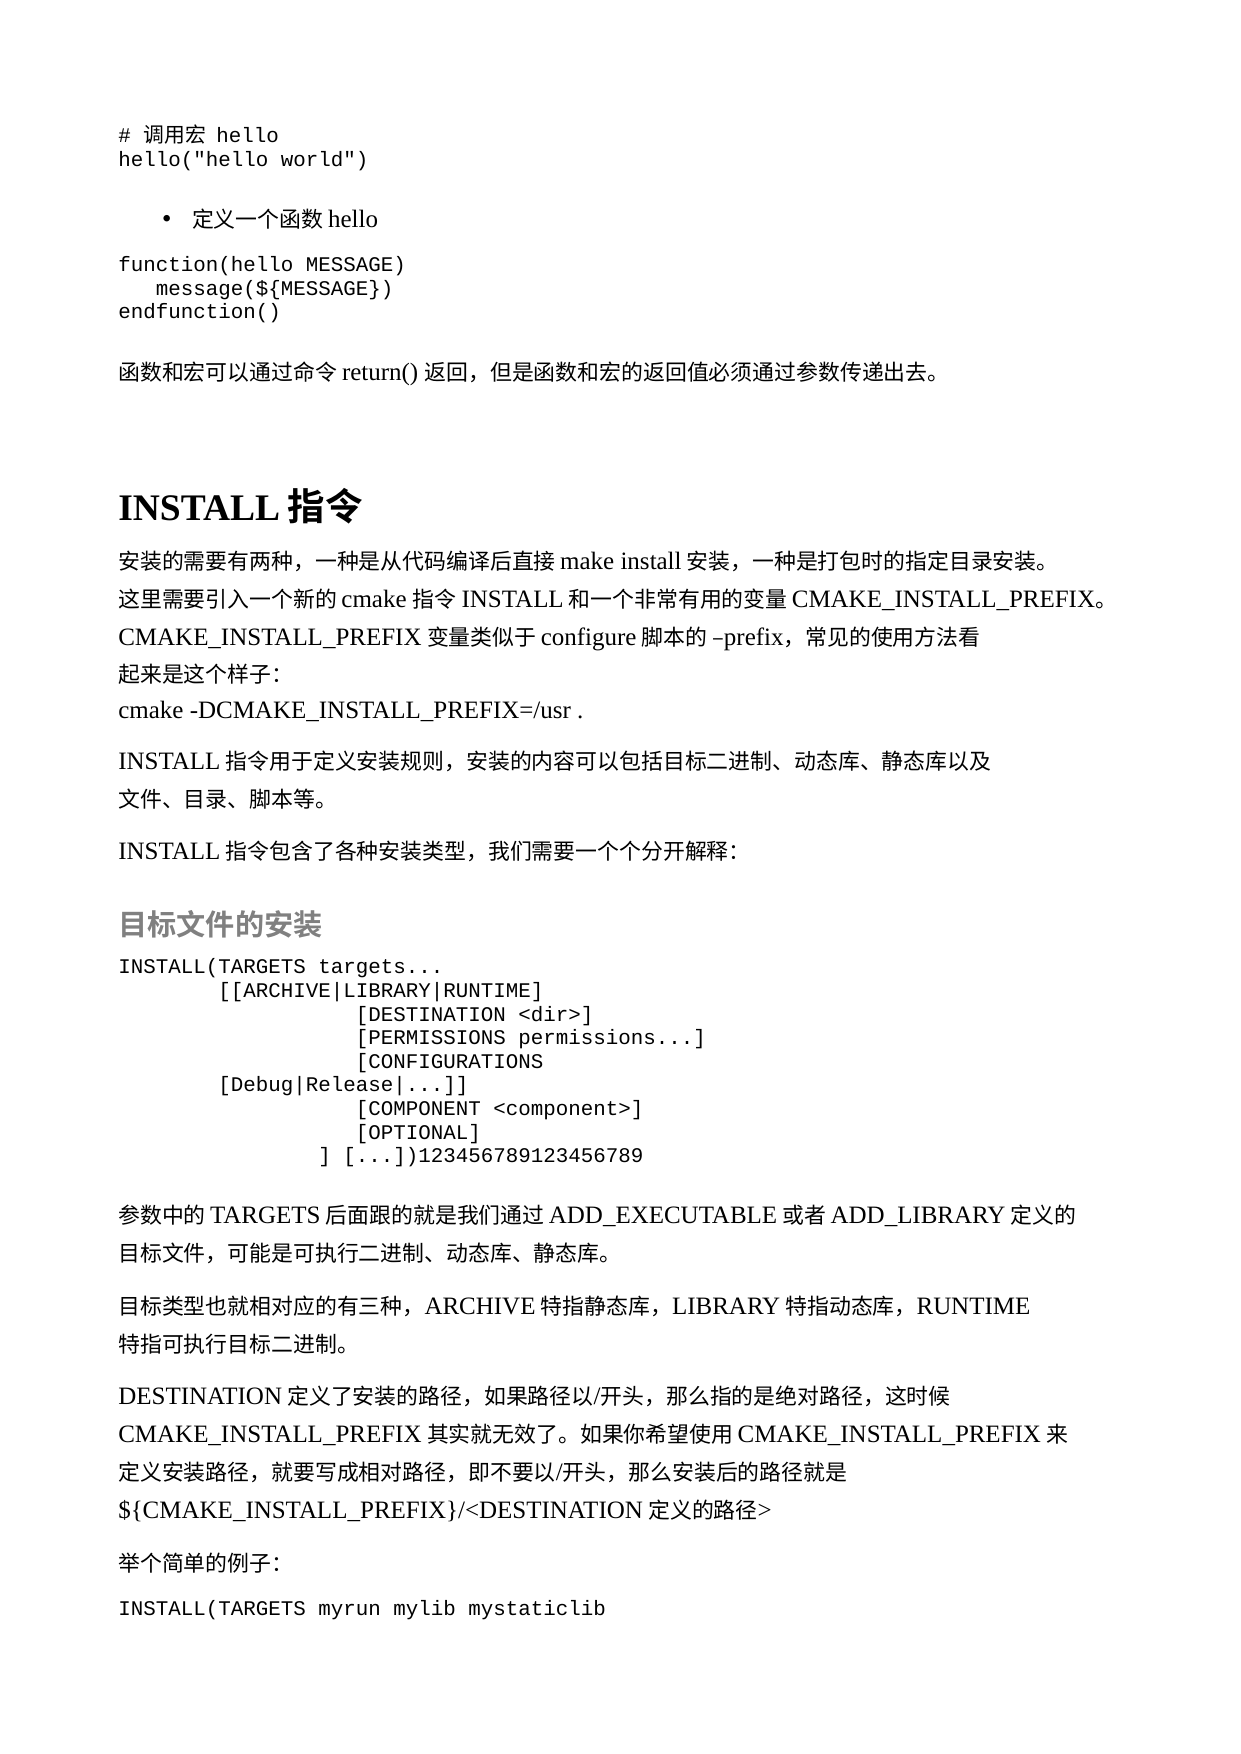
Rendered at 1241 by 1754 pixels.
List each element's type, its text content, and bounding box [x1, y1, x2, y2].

text INSTALL(TARGETS myrun mylib mystaticlib [118, 1598, 1122, 1622]
text # 调用宏 hello [118, 118, 1122, 148]
text ] [...])123456789123456789 [118, 1145, 1122, 1169]
subtitle INSTALL指令 [118, 477, 1122, 531]
text INSTALL指令用于定义安装规则，安装的内容可以包括目标二进制、动态库、静态库以及 文件、目录、脚本等。 [118, 744, 1122, 813]
text INSTALL指令包含了各种安装类型，我们需要一个个分开解释： [118, 834, 1122, 866]
list 定义一个函数 hello [162, 202, 1122, 233]
text message(${MESSAGE}) [118, 278, 1122, 301]
text 目标类型也就相对应的有三种，ARCHIVE特指静态库，LIBRARY特指动态库，RUNTIME 特指可执行目标二进制。 [118, 1289, 1122, 1358]
text [CONFIGURATIONS [118, 1051, 1122, 1074]
text [DESTINATION <dir>] [118, 1003, 1122, 1027]
text [OPTIONAL] [118, 1122, 1122, 1145]
text 举个简单的例子： [118, 1546, 1122, 1577]
text 参数中的TARGETS后面跟的就是我们通过ADD_EXECUTABLE或者ADD_LIBRARY定义的 目标文件，可能是可执行二进制、动态库、静态库。 [118, 1198, 1122, 1268]
text endfunction() [118, 301, 1122, 325]
text INSTALL(TARGETS targets... [118, 956, 1122, 980]
text function(hello MESSAGE) [118, 254, 1122, 278]
text DESTINATION定义了安装的路径，如果路径以/开头，那么指的是绝对路径，这时候 CMAKE_INSTALL_PREFIX其实就无效了。如果你希望使用CMAKE_INSTALL_PREFIX来 定义安装路径，就要写成相对路径，即不要以/开头，那么安装后的路径就是 ${CMAKE_INSTALL_PREFIX}/<DESTINATION定义的路径> [118, 1379, 1122, 1525]
text hello("hello world") [118, 148, 1122, 172]
text 安装的需要有两种，一种是从代码编译后直接make install安装，一种是打包时的指定目录安装。 这里需要引入一个新的cmake 指令 INSTALL和一个非常有用的变量CMAKE_INSTALL_PREFIX。 CMAKE_INSTALL_PREFIX变量类似于configure脚本的 –prefix，常见的使用方法看 起来是这个样子： cmake -DCMAKE_INSTALL_PREFIX=/usr . [118, 544, 1122, 724]
text [COMPONENT <component>] [118, 1098, 1122, 1122]
text [PERMISSIONS permissions...] [118, 1027, 1122, 1051]
text 函数和宏可以通过命令 return() 返回，但是函数和宏的返回值必须通过参数传递出去。 [118, 354, 1122, 386]
subtitle 目标文件的安装 [118, 901, 1122, 944]
text [[ARCHIVE|LIBRARY|RUNTIME] [118, 980, 1122, 1003]
text [Debug|Release|...]] [118, 1074, 1122, 1098]
